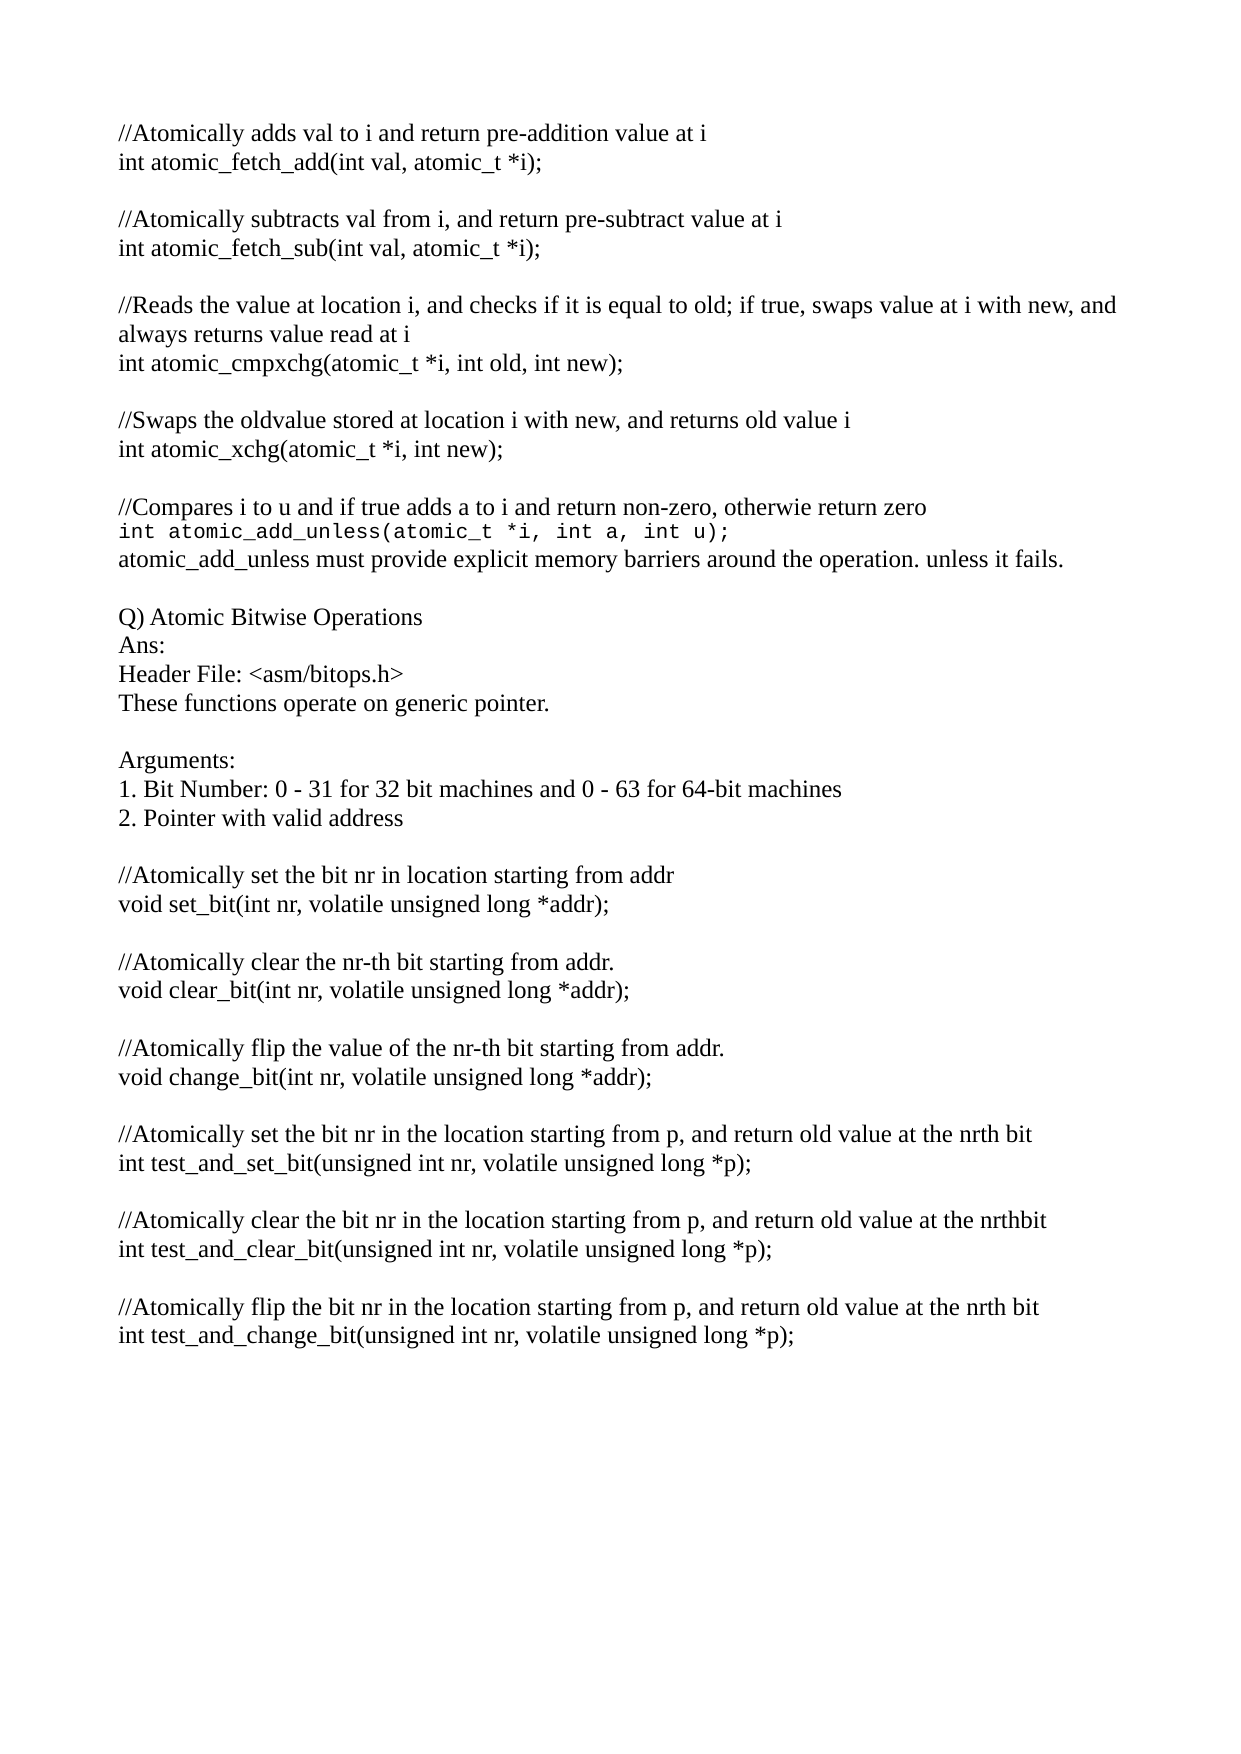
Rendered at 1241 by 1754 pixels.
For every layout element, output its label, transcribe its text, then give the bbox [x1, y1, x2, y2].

text void clear_bit(int nr, volatile unsigned long *addr); [118, 976, 1122, 1004]
text //Atomically flip the bit nr in the location starting from p, and return old value at the nrth bit [118, 1292, 1122, 1321]
text Header File: <asm/bitops.h> [118, 659, 1122, 688]
text int atomic_cmpxchg(atomic_t *i, int old, int new); [118, 348, 1122, 377]
text int test_and_clear_bit(unsigned int nr, volatile unsigned long *p); [118, 1234, 1122, 1263]
text //Atomically subtracts val from i, and return pre-subtract value at i [118, 204, 1122, 233]
text 2. Pointer with valid address [118, 803, 1122, 832]
text int test_and_set_bit(unsigned int nr, volatile unsigned long *p); [118, 1148, 1122, 1177]
text These functions operate on generic pointer. [118, 688, 1122, 717]
text void set_bit(int nr, volatile unsigned long *addr); [118, 889, 1122, 918]
text //Atomically set the bit nr in the location starting from p, and return old value at the nrth bit [118, 1119, 1122, 1148]
text //Atomically adds val to i and return pre-addition value at i [118, 118, 1122, 147]
text int atomic_fetch_add(int val, atomic_t *i); [118, 147, 1122, 176]
text //Atomically set the bit nr in location starting from addr [118, 861, 1122, 889]
text int atomic_xchg(atomic_t *i, int new); [118, 434, 1122, 463]
text //Atomically flip the value of the nr-th bit starting from addr. [118, 1033, 1122, 1062]
text atomic_add_unless must provide explicit memory barriers around the operation. unless it fails. [118, 544, 1122, 573]
text int atomic_add_unless(atomic_t *i, int a, int u); [118, 521, 1122, 544]
text void change_bit(int nr, volatile unsigned long *addr); [118, 1062, 1122, 1091]
text int test_and_change_bit(unsigned int nr, volatile unsigned long *p); [118, 1321, 1122, 1349]
text Q) Atomic Bitwise Operations [118, 602, 1122, 631]
text 1. Bit Number: 0 - 31 for 32 bit machines and 0 - 63 for 64-bit machines [118, 774, 1122, 803]
text //Atomically clear the nr-th bit starting from addr. [118, 947, 1122, 976]
text int atomic_fetch_sub(int val, atomic_t *i); [118, 233, 1122, 262]
text Ans: [118, 631, 1122, 659]
text //Reads the value at location i, and checks if it is equal to old; if true, swaps value at i with new, and always returns value read at i [118, 291, 1122, 348]
text //Compares i to u and if true adds a to i and return non-zero, otherwie return zero [118, 492, 1122, 521]
text //Atomically clear the bit nr in the location starting from p, and return old value at the nrthbit [118, 1206, 1122, 1234]
text //Swaps the oldvalue stored at location i with new, and returns old value i [118, 406, 1122, 434]
text Arguments: [118, 746, 1122, 774]
